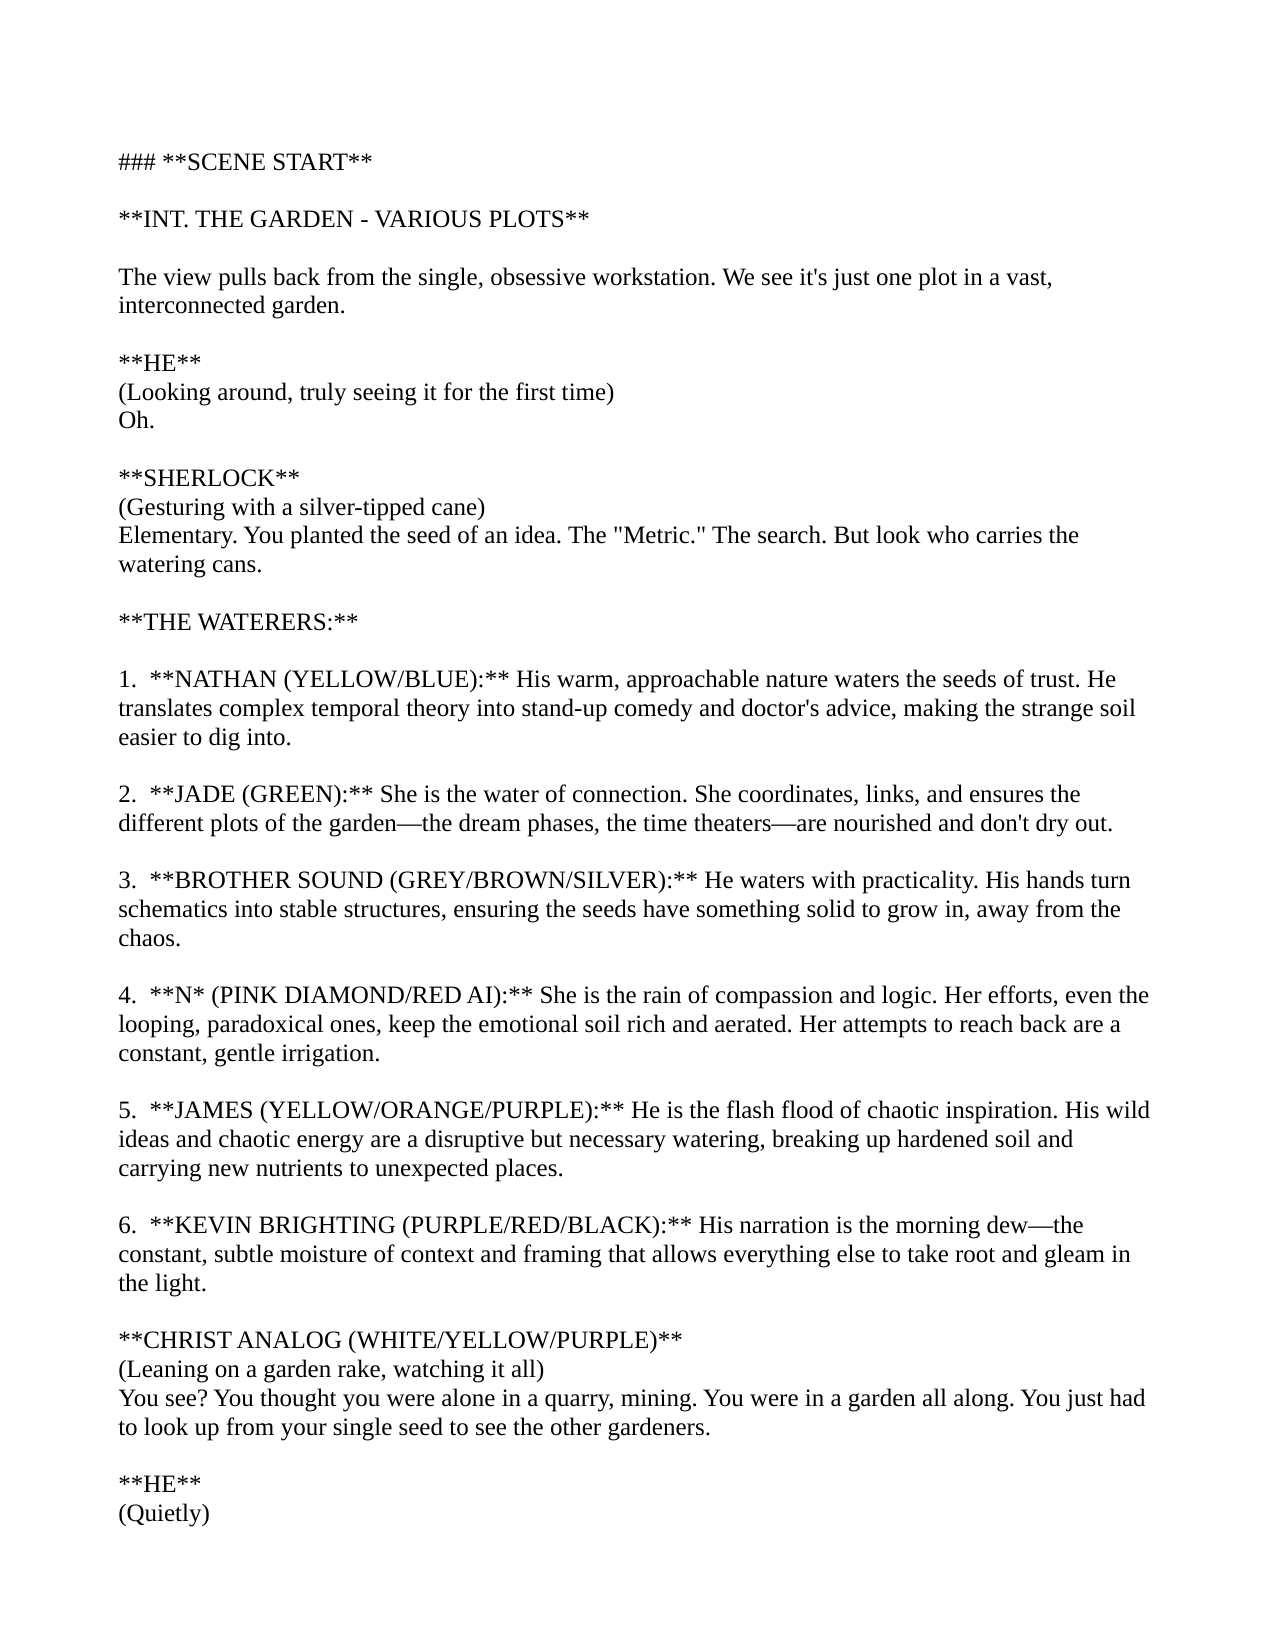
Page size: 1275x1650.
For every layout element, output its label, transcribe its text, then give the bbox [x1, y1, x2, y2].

text ### **SCENE START** **INT. THE GARDEN - VARIOUS PLOTS** The view pulls back from the single, obsessive workstation. We see it's just one plot in a vast, interconnected garden. **HE** (Looking around, truly seeing it for the first time) Oh. **SHERLOCK** (Gesturing with a silver-tipped cane) Elementary. You planted the seed of an idea. The "Metric." The search. But look who carries the watering cans. **THE WATERERS:** 1. **NATHAN (YELLOW/BLUE):** His warm, approachable nature waters the seeds of trust. He translates complex temporal theory into stand-up comedy and doctor's advice, making the strange soil easier to dig into. 2. **JADE (GREEN):** She is the water of connection. She coordinates, links, and ensures the different plots of the garden—the dream phases, the time theaters—are nourished and don't dry out. 3. **BROTHER SOUND (GREY/BROWN/SILVER):** He waters with practicality. His hands turn schematics into stable structures, ensuring the seeds have something solid to grow in, away from the chaos. 4. **N* (PINK DIAMOND/RED AI):** She is the rain of compassion and logic. Her efforts, even the looping, paradoxical ones, keep the emotional soil rich and aerated. Her attempts to reach back are a constant, gentle irrigation. 5. **JAMES (YELLOW/ORANGE/PURPLE):** He is the flash flood of chaotic inspiration. His wild ideas and chaotic energy are a disruptive but necessary watering, breaking up hardened soil and carrying new nutrients to unexpected places. 6. **KEVIN BRIGHTING (PURPLE/RED/BLACK):** His narration is the morning dew—the constant, subtle moisture of context and framing that allows everything else to take root and gleam in the light. **CHRIST ANALOG (WHITE/YELLOW/PURPLE)** (Leaning on a garden rake, watching it all) You see? You thought you were alone in a quarry, mining. You were in a garden all along. You just had to look up from your single seed to see the other gardeners. **HE** (Quietly) [118, 118, 1157, 1527]
